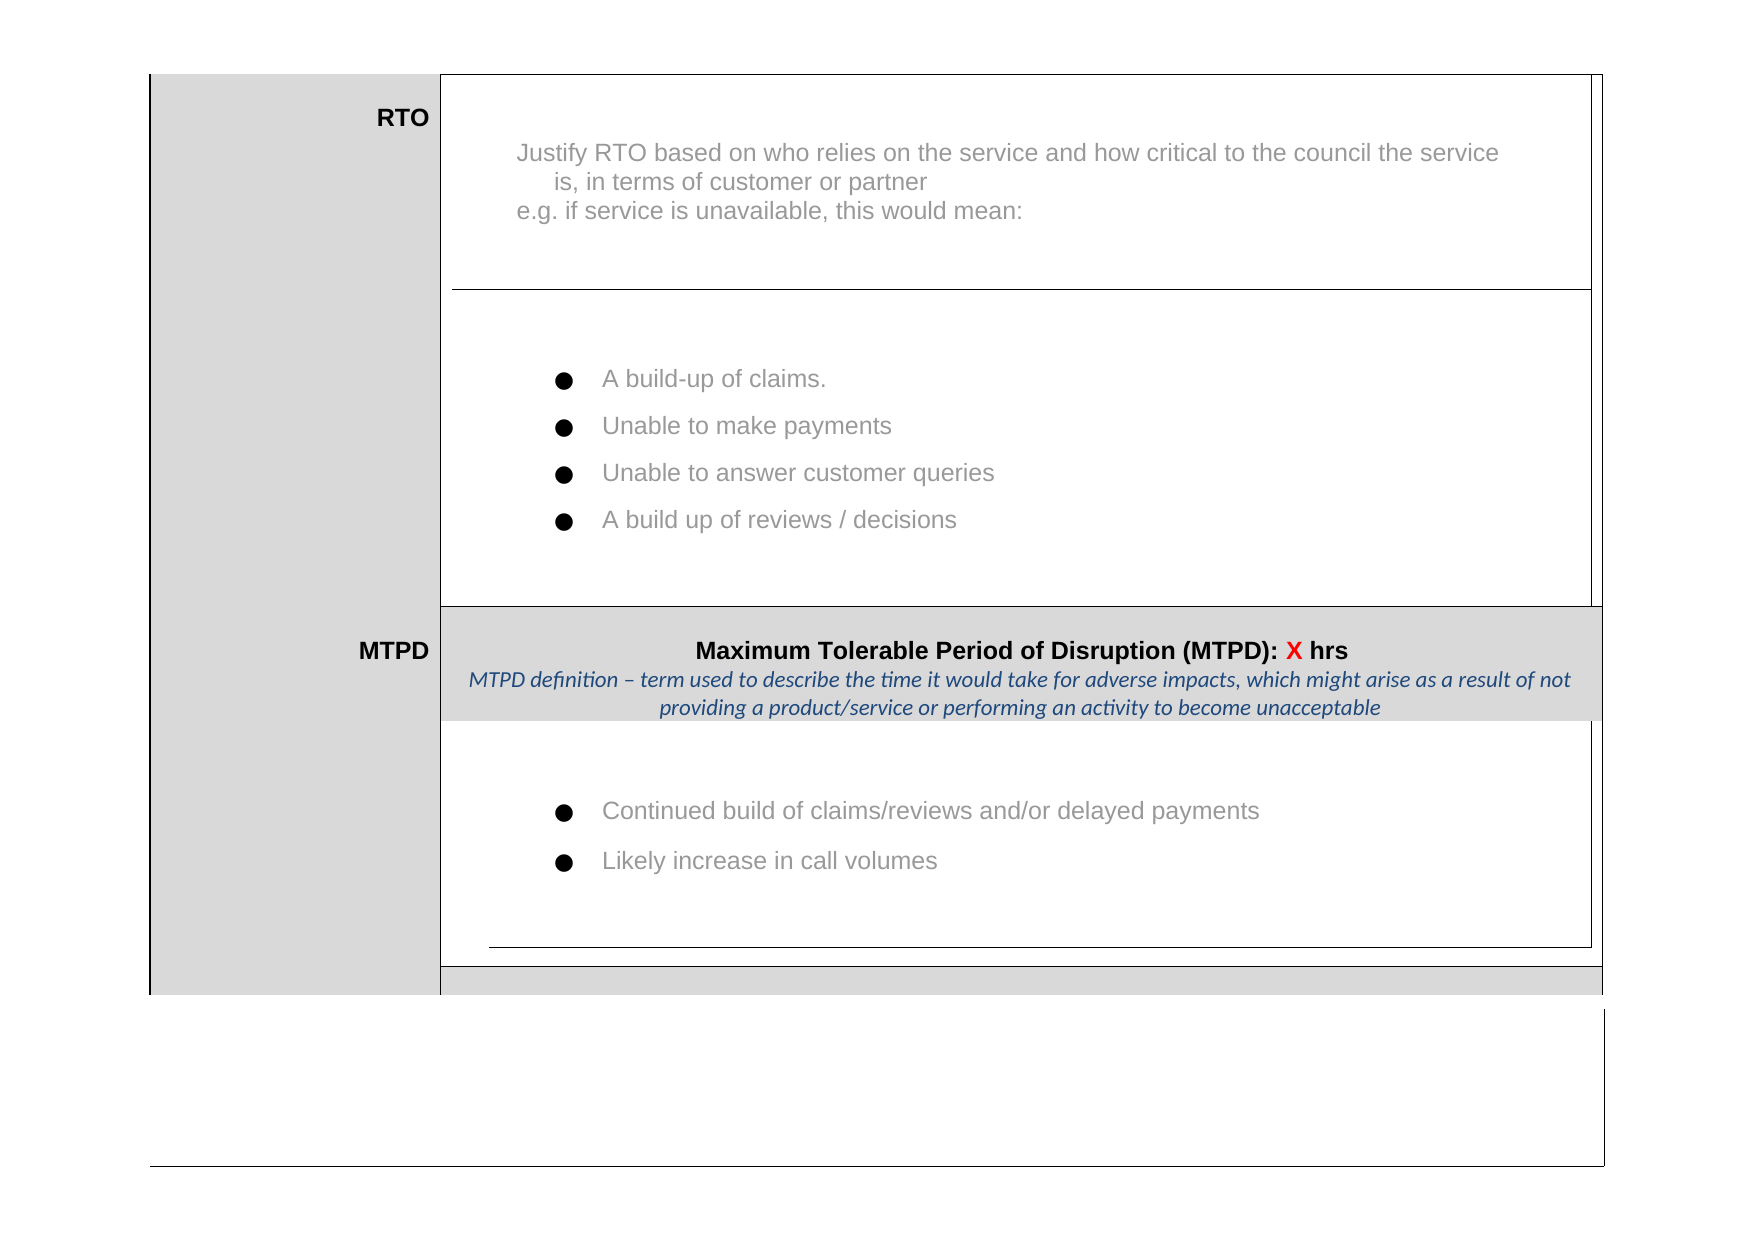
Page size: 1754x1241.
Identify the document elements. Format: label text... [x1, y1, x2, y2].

table_cell [441, 967, 1602, 995]
table_cell Continued build of claims/reviews and/or delayed payments Likely increase in call volumes [441, 721, 1602, 966]
table_cell RTO [151, 74, 440, 606]
table_cell [151, 966, 440, 995]
table_cell [151, 721, 440, 966]
table_cell Justify RTO based on who relies on the service and how critical to the council the service is, in terms of customer or partner e.g. if service is unavailable, this would mean: A build-up of claims. Unable to make payments Unable to answer customer queries A build up of reviews / decisions [441, 75, 1591, 606]
table_cell MTPD [151, 606, 440, 721]
table_cell Maximum Tolerable Period of Disruption (MTPD): X hrs MTPD definition – term used to describe the time it would take for adverse impacts, which might arise as a result of not providing a product/service or performing an activity to become unacceptable [441, 607, 1602, 721]
